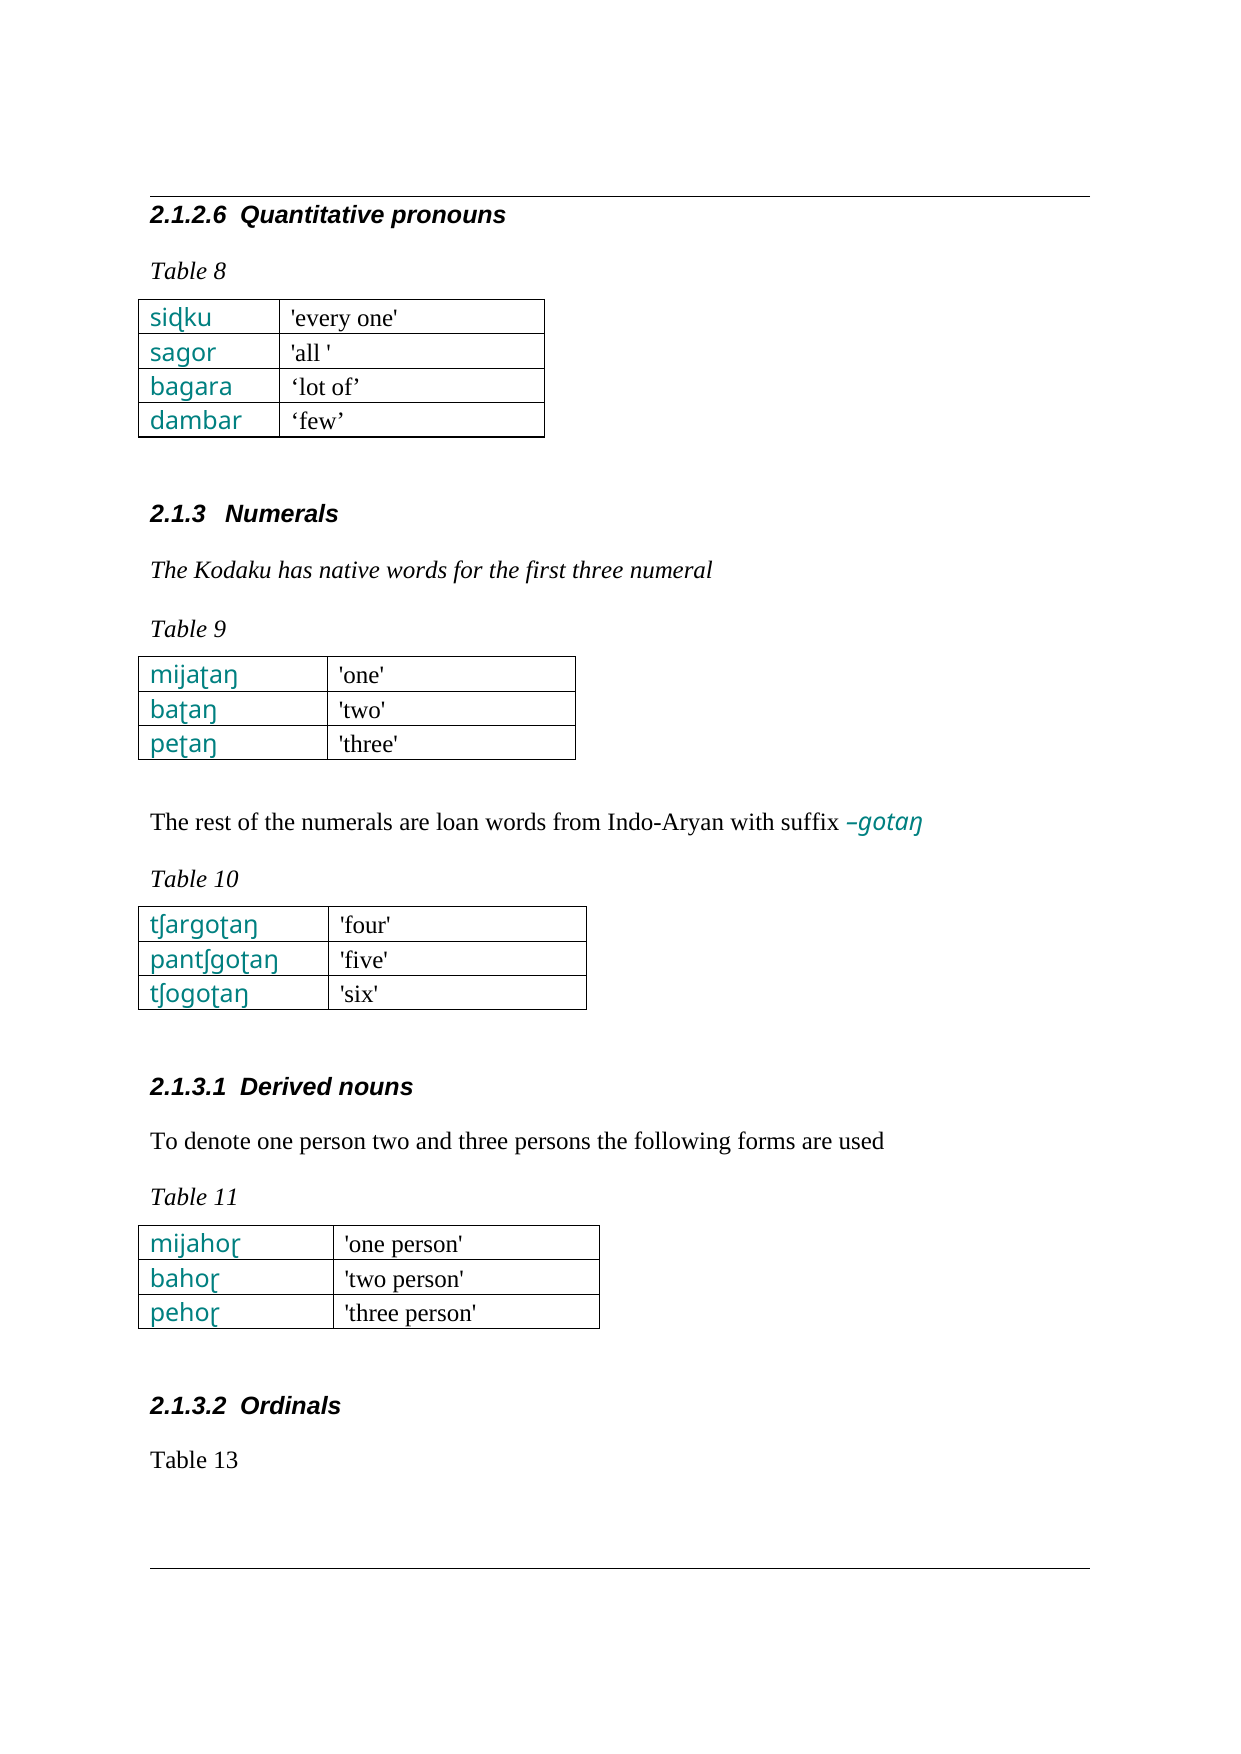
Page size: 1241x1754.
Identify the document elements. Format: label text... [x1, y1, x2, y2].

table_header 'every one' [280, 300, 544, 333]
table_cell 'six' [329, 976, 586, 1009]
subtitle Ordinals [150, 1387, 1090, 1421]
text Table 8 [150, 253, 1090, 286]
table_cell 'five' [329, 942, 586, 975]
table_header mijaʈaŋ [139, 657, 327, 691]
text Table 13 [150, 1442, 1090, 1475]
table_header 'one person' [334, 1226, 599, 1259]
table_cell dambar [139, 403, 279, 436]
table_cell peʈaŋ [139, 726, 327, 759]
text The rest of the numerals are loan words from Indo-Aryan with suffix –gotaŋ [150, 804, 1090, 837]
text Table 10 [150, 860, 1090, 894]
table_cell pehoɽ [139, 1295, 333, 1328]
table_cell 'all ' [280, 334, 544, 368]
table_header tʃargoʈaŋ [139, 907, 328, 941]
table_cell ‘few’ [280, 403, 544, 436]
subtitle Numerals [150, 496, 1090, 529]
text To denote one person two and three persons the following forms are used [150, 1123, 1090, 1156]
table_header siɖku [139, 300, 279, 333]
table_cell bahoɽ [139, 1260, 333, 1294]
table_cell sagor [139, 334, 279, 368]
table_header 'one' [328, 657, 575, 691]
table_header mijahoɽ [139, 1226, 333, 1259]
table_cell bagara [139, 369, 279, 402]
text The Kodaku has native words for the first three numeral [150, 552, 1090, 585]
table_header 'four' [329, 907, 586, 941]
table_cell baʈaŋ [139, 692, 327, 725]
table_cell 'two' [328, 692, 575, 725]
table_cell 'three' [328, 726, 575, 759]
table_cell pantʃgoʈaŋ [139, 942, 328, 975]
text Table 9 [150, 610, 1090, 644]
table_cell 'two person' [334, 1260, 599, 1294]
table_cell tʃogoʈaŋ [139, 976, 328, 1009]
table_cell ‘lot of’ [280, 369, 544, 402]
subtitle Derived nouns [150, 1069, 1090, 1102]
text Table 11 [150, 1179, 1090, 1212]
table_cell 'three person' [334, 1295, 599, 1328]
subtitle Quantitative pronouns [150, 197, 1090, 230]
